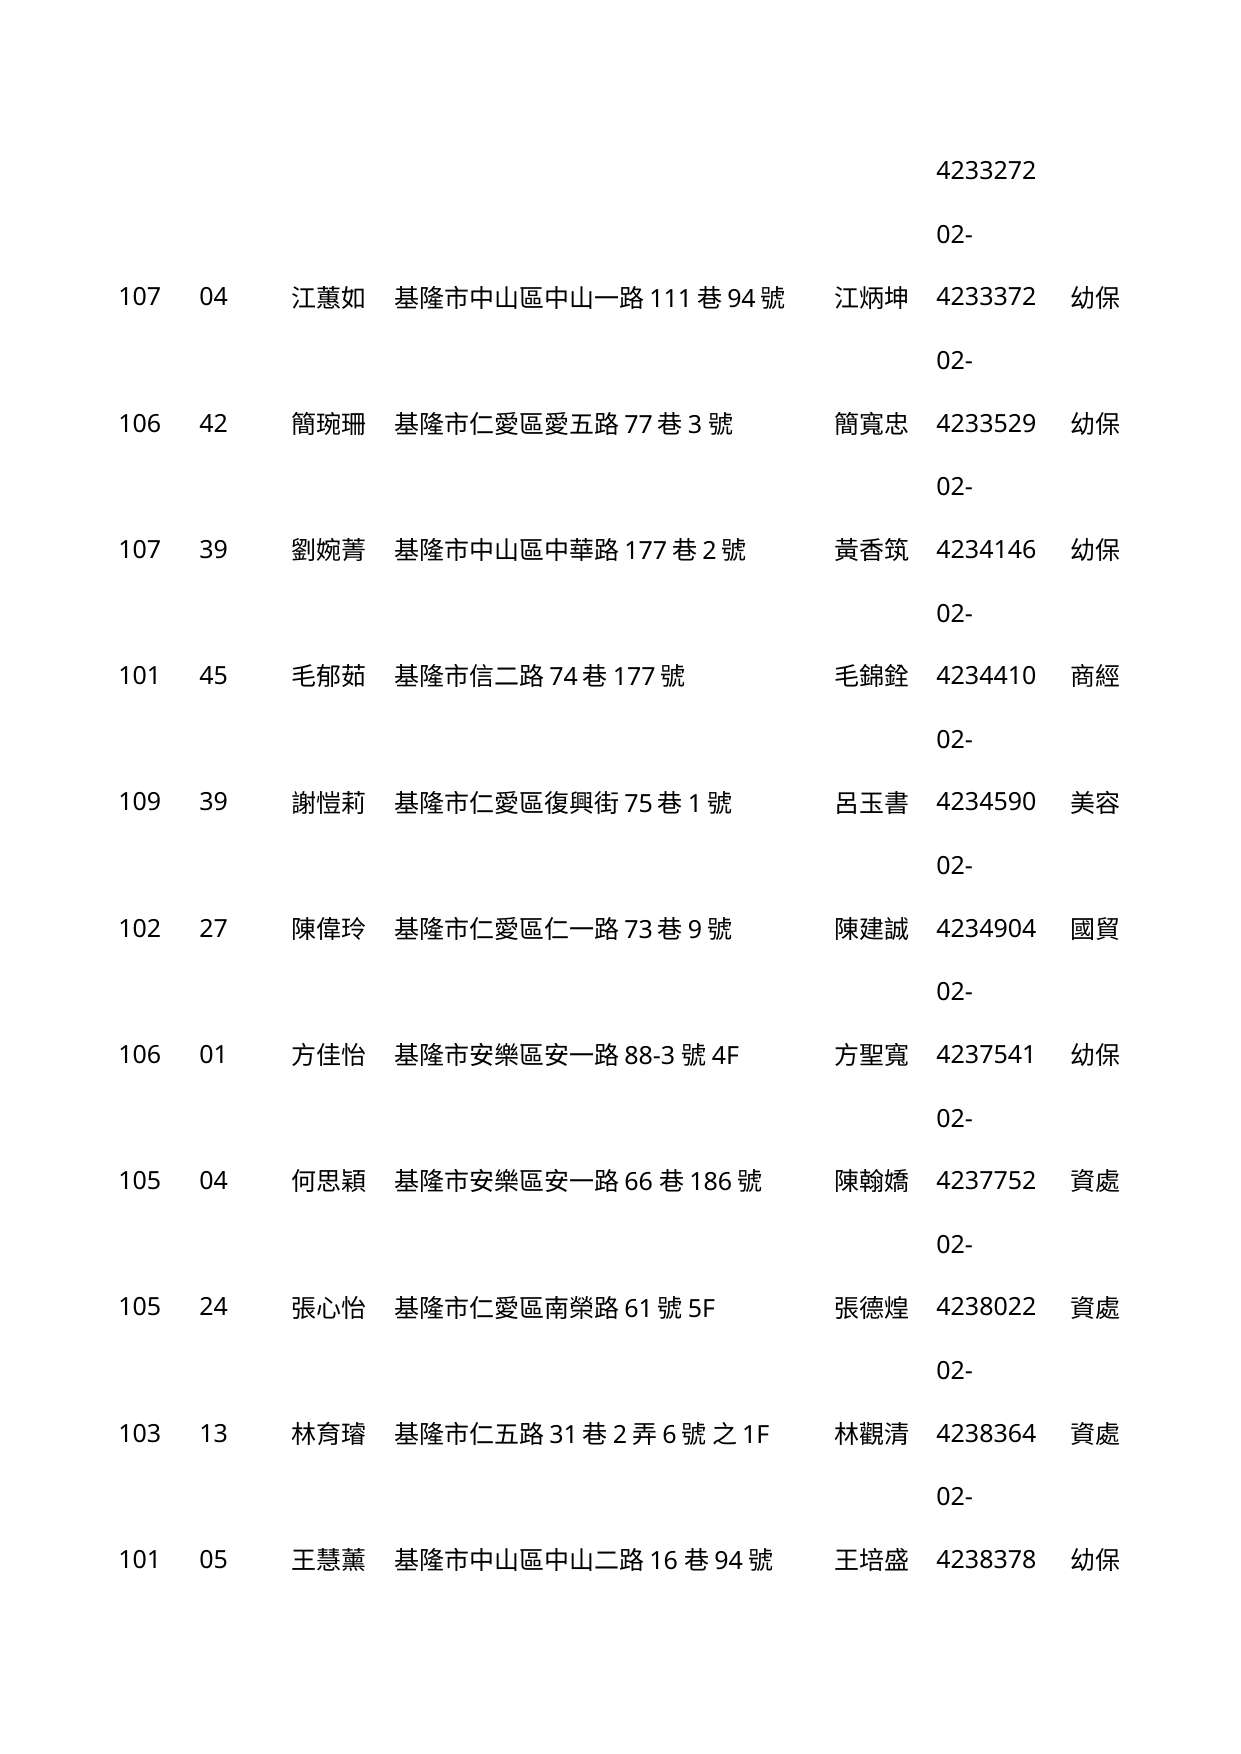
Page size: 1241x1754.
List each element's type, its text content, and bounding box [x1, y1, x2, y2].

table_cell 基隆市中山區中山一路111巷94號 [394, 191, 834, 317]
table_cell 劉婉菁 [292, 443, 394, 569]
table_cell 107 [118, 443, 198, 569]
table_cell 王慧薰 [292, 1453, 394, 1579]
table_cell 方佳怡 [292, 948, 394, 1074]
table_cell 黃香筑 [834, 443, 936, 569]
table_cell [394, 127, 834, 191]
table_cell 39 [198, 696, 292, 822]
table_cell 基隆市仁五路31巷2弄6號 之1F [394, 1327, 834, 1453]
table_cell 基隆市仁愛區愛五路77巷3 號 [394, 317, 834, 443]
table_cell 毛錦銓 [834, 570, 936, 696]
table_cell 方聖寬 [834, 948, 936, 1074]
table_cell 林觀清 [834, 1327, 936, 1453]
table_cell 45 [198, 570, 292, 696]
table_cell 01 [198, 948, 292, 1074]
table_cell 資處 [1070, 1327, 1122, 1453]
table_cell 24 [198, 1201, 292, 1327]
table_cell 呂玉書 [834, 696, 936, 822]
table_cell 基隆市中山區中山二路16 巷94號 [394, 1453, 834, 1579]
table_cell [198, 127, 292, 191]
table_cell 04 [198, 191, 292, 317]
table_cell 107 [118, 191, 198, 317]
table_cell 資處 [1070, 1201, 1122, 1327]
table_cell 簡寬忠 [834, 317, 936, 443]
table_cell 基隆市仁愛區仁一路73巷9號 [394, 822, 834, 948]
table_cell 02-4233529 [936, 317, 1070, 443]
table_cell 109 [118, 696, 198, 822]
table_cell 基隆市仁愛區南榮路61號5F [394, 1201, 834, 1327]
table_cell 101 [118, 1453, 198, 1579]
table_cell 幼保 [1070, 948, 1122, 1074]
table_cell 幼保 [1070, 1453, 1122, 1579]
table_cell 幼保 [1070, 317, 1122, 443]
table_cell 謝愷莉 [292, 696, 394, 822]
table_cell 02-4237541 [936, 948, 1070, 1074]
table_cell 102 [118, 822, 198, 948]
table_cell 105 [118, 1201, 198, 1327]
table_cell 05 [198, 1453, 292, 1579]
table_cell 美容 [1070, 696, 1122, 822]
table_cell 張心怡 [292, 1201, 394, 1327]
table_cell 資處 [1070, 1075, 1122, 1201]
table_cell [292, 127, 394, 191]
table_cell 105 [118, 1075, 198, 1201]
table_cell 幼保 [1070, 443, 1122, 569]
table_cell 陳翰嬌 [834, 1075, 936, 1201]
table_cell 42 [198, 317, 292, 443]
table_cell 39 [198, 443, 292, 569]
table_cell 林育璿 [292, 1327, 394, 1453]
table_cell 02-4238364 [936, 1327, 1070, 1453]
table_cell 02-4238378 [936, 1453, 1070, 1579]
table_cell 國貿 [1070, 822, 1122, 948]
table_cell 02-4234146 [936, 443, 1070, 569]
table_cell 商經 [1070, 570, 1122, 696]
table_cell 王培盛 [834, 1453, 936, 1579]
table_cell 04 [198, 1075, 292, 1201]
table_cell 27 [198, 822, 292, 948]
table_cell 基隆市安樂區安一路66 巷186號 [394, 1075, 834, 1201]
table_cell 02-4238022 [936, 1201, 1070, 1327]
table_cell 106 [118, 317, 198, 443]
table_cell 02-4234590 [936, 696, 1070, 822]
table_cell 基隆市信二路74巷177號 [394, 570, 834, 696]
table_cell 基隆市安樂區安一路88-3 號4F [394, 948, 834, 1074]
table_cell 江炳坤 [834, 191, 936, 317]
table_cell [834, 127, 936, 191]
table_cell 幼保 [1070, 191, 1122, 317]
table_cell 02-4234904 [936, 822, 1070, 948]
table_cell 張德煌 [834, 1201, 936, 1327]
table_cell 陳偉玲 [292, 822, 394, 948]
table_cell 4233272 [936, 127, 1070, 191]
table_cell [1070, 127, 1122, 191]
table_cell 02-4234410 [936, 570, 1070, 696]
table_cell 何思穎 [292, 1075, 394, 1201]
table_cell 基隆市仁愛區復興街75巷1號 [394, 696, 834, 822]
table_cell 02-4237752 [936, 1075, 1070, 1201]
table_cell 陳建誠 [834, 822, 936, 948]
table_cell 02-4233372 [936, 191, 1070, 317]
table_cell 毛郁茹 [292, 570, 394, 696]
table_cell 江蕙如 [292, 191, 394, 317]
table_cell 106 [118, 948, 198, 1074]
table_cell 簡琬珊 [292, 317, 394, 443]
table_cell [118, 127, 198, 191]
table_cell 13 [198, 1327, 292, 1453]
table_cell 101 [118, 570, 198, 696]
table_cell 基隆市中山區中華路177巷2號 [394, 443, 834, 569]
table_cell 103 [118, 1327, 198, 1453]
